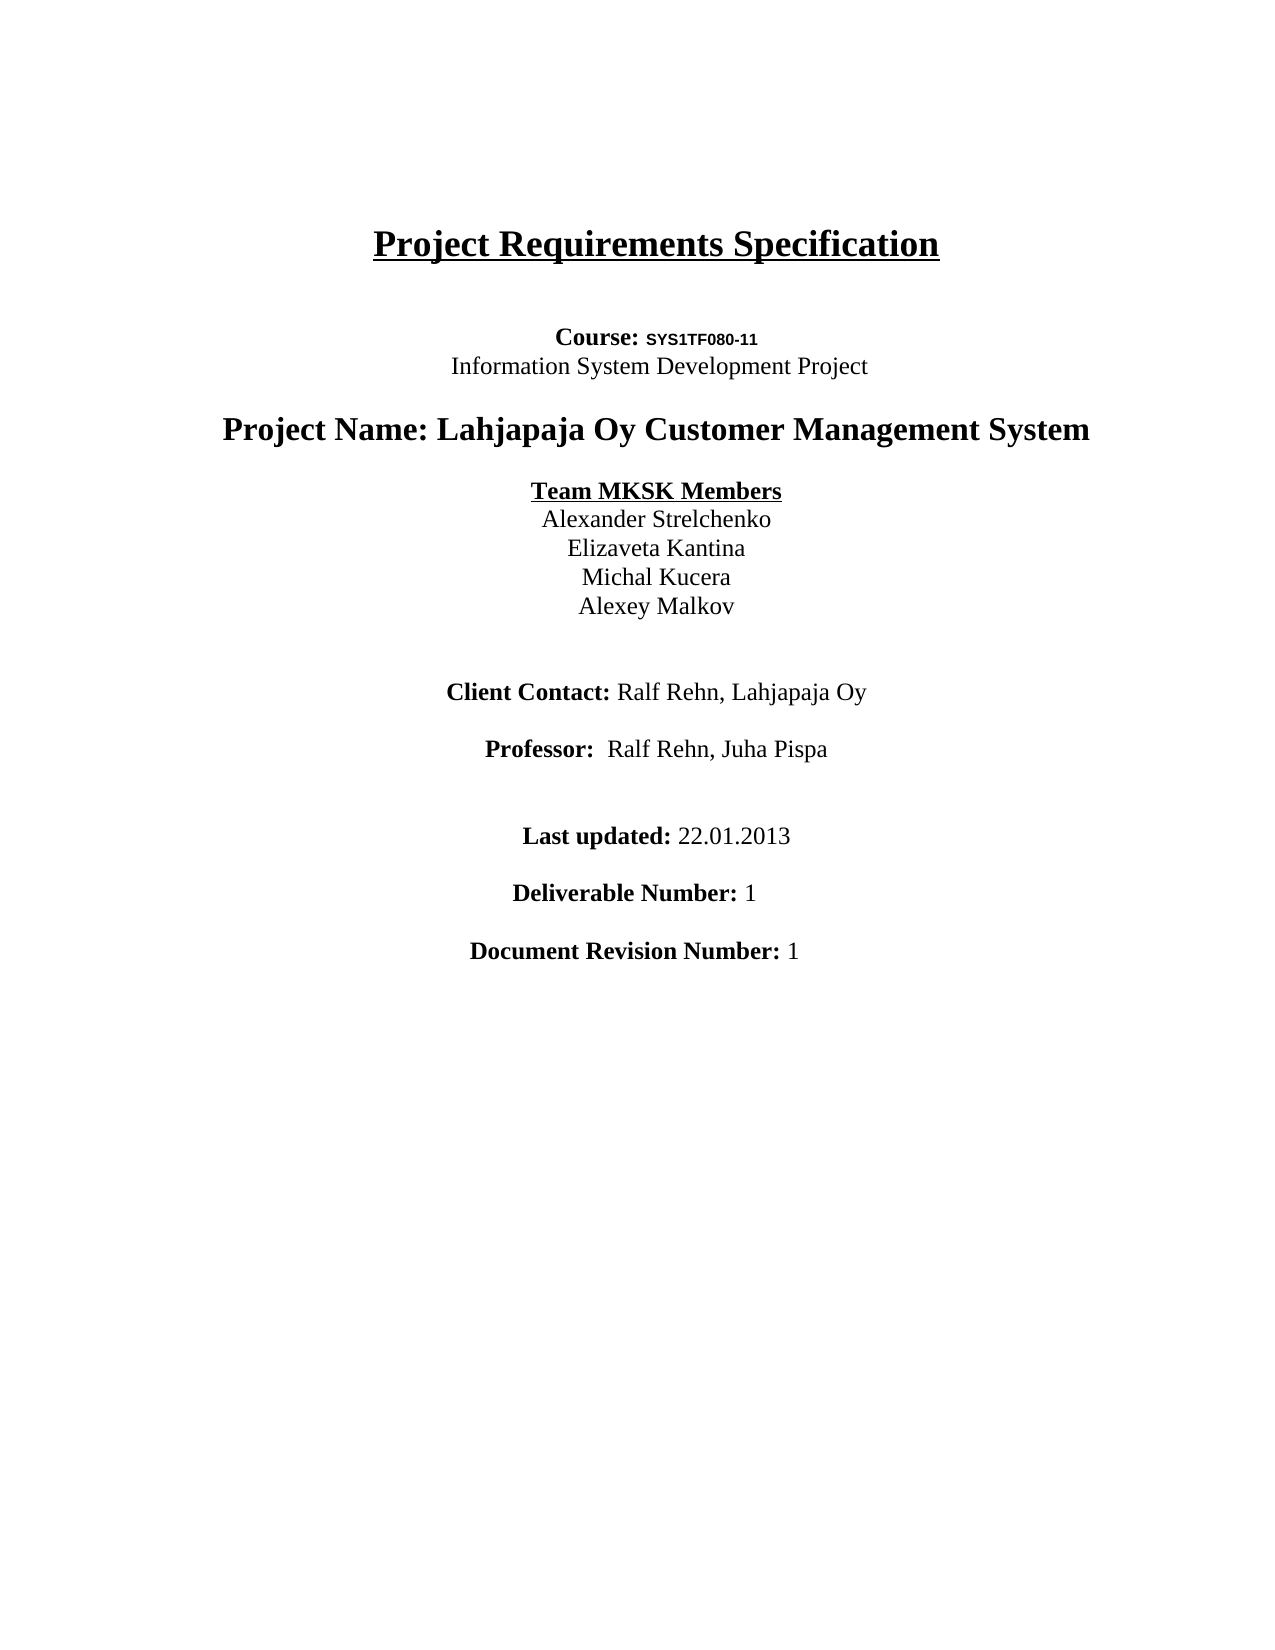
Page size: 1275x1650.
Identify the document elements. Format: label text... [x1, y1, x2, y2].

text Project Requirements Specification [150, 222, 1125, 265]
text Professor: Ralf Rehn, Juha Pispa [150, 734, 1125, 763]
text Michal Kucera [150, 562, 1125, 591]
text Client Contact: Ralf Rehn, Lahjapaja Oy [150, 677, 1125, 706]
text Elizaveta Kantina [150, 533, 1125, 562]
text Last updated: 22.01.2013 [150, 821, 1125, 849]
text Information System Development Project [150, 351, 1125, 380]
text Project Name: Lahjapaja Oy Customer Management System [150, 409, 1125, 447]
text Alexey Malkov [150, 591, 1125, 619]
text Document Revision Number: 1 [150, 936, 1125, 964]
text Course: SYS1TF080-11 [150, 322, 1125, 351]
text Alexander Strelchenko [150, 504, 1125, 533]
text Team MKSK Members [150, 476, 1125, 504]
text Deliverable Number: 1 [150, 878, 1125, 907]
